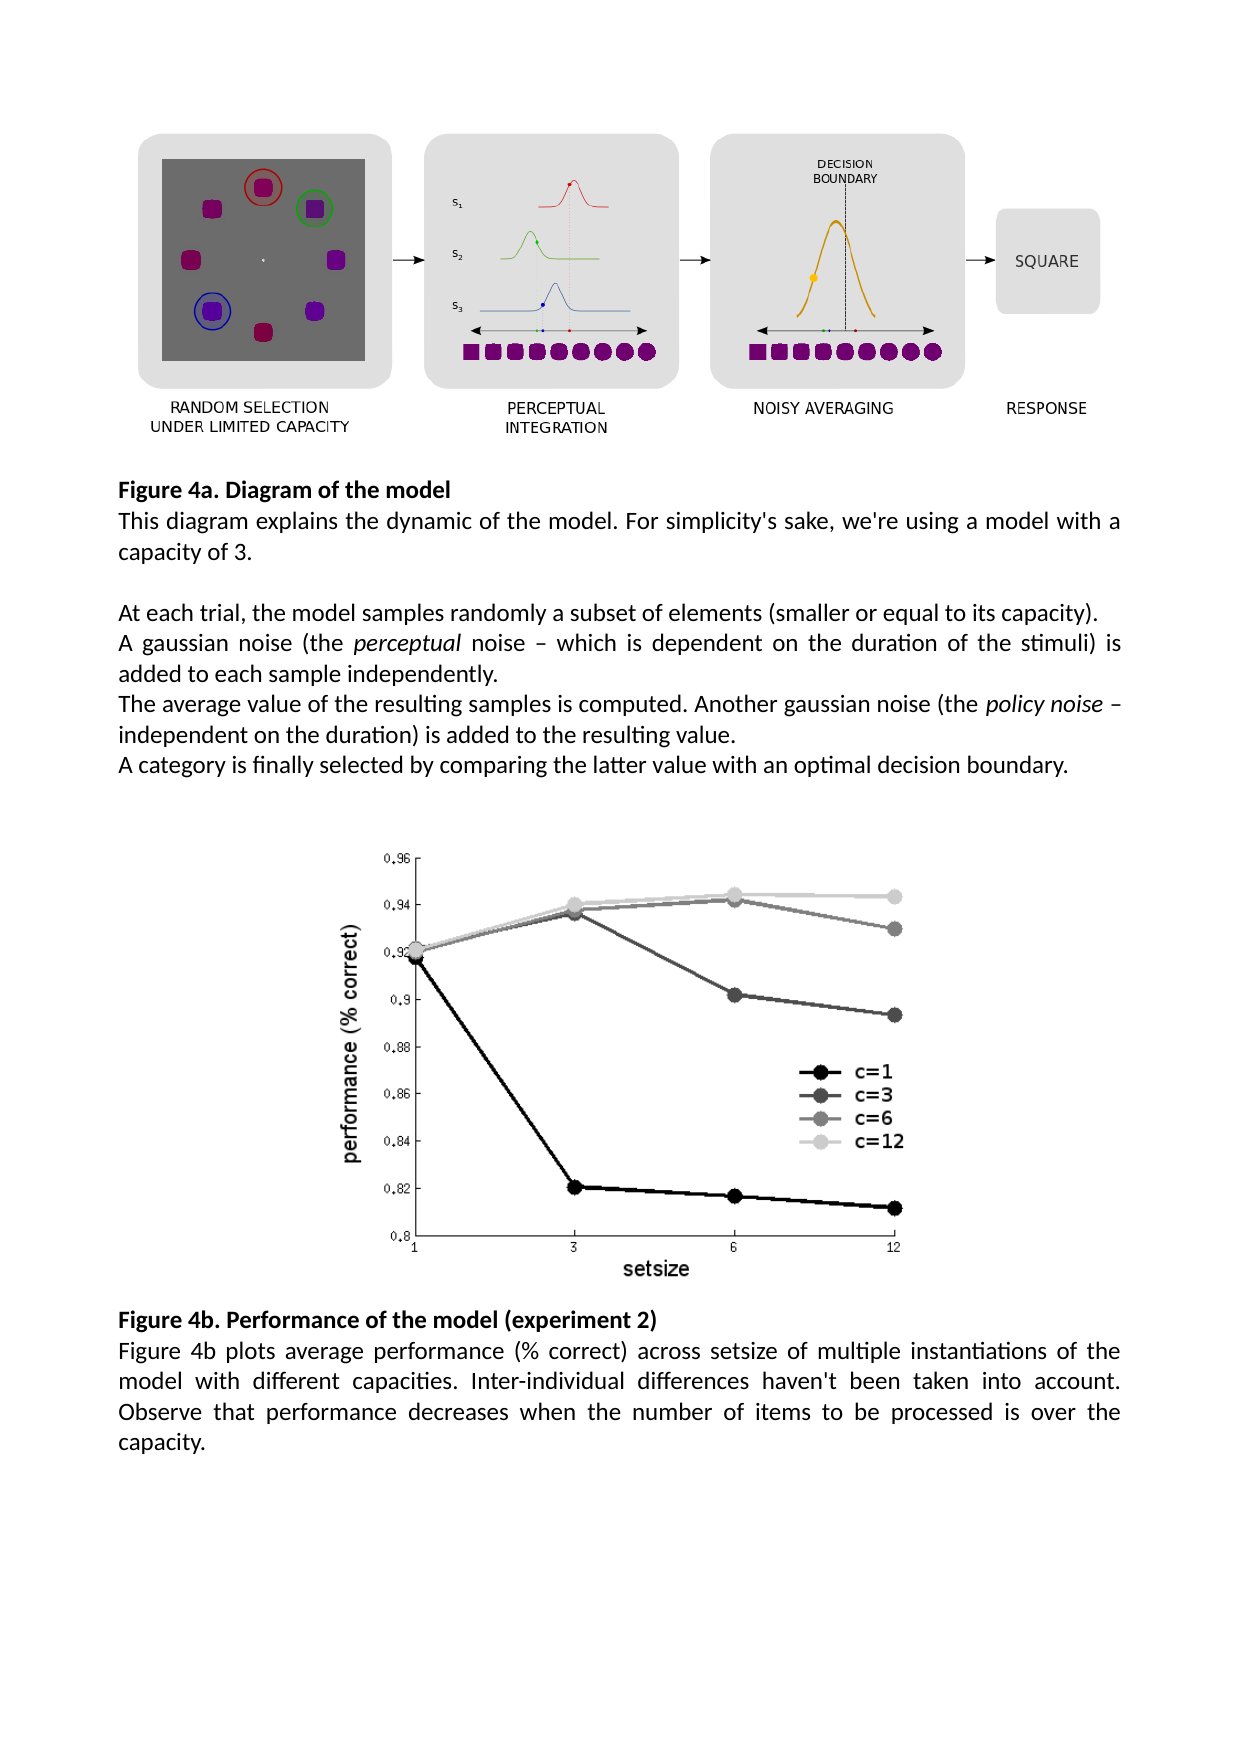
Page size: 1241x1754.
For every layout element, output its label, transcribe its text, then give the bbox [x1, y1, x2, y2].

picture [306, 841, 934, 1305]
text At each trial, the model samples randomly a subset of elements (smaller or equal to its capacity). [118, 597, 1122, 627]
text This diagram explains the dynamic of the model. For simplicity's sake, we're using a model with a capacity of 3. [118, 505, 1122, 566]
picture [118, 118, 1123, 445]
text The average value of the resulting samples is computed. Another gaussian noise (the policy noise – independent on the duration) is added to the resulting value. [118, 688, 1122, 749]
text A gaussian noise (the perceptual noise – which is dependent on the duration of the stimuli) is added to each sample independently. [118, 627, 1122, 688]
text A category is finally selected by comparing the latter value with an optimal decision boundary. [118, 749, 1122, 780]
text Figure 4b plots average performance (% correct) across setsize of multiple instantiations of the model with different capacities. Inter-individual differences haven't been taken into account. Observe that performance decreases when the number of items to be processed is over the capacity. [118, 1335, 1122, 1457]
text Figure 4b. Performance of the model (experiment 2) [118, 841, 1122, 1335]
text Figure 4a. Diagram of the model [118, 475, 1122, 505]
